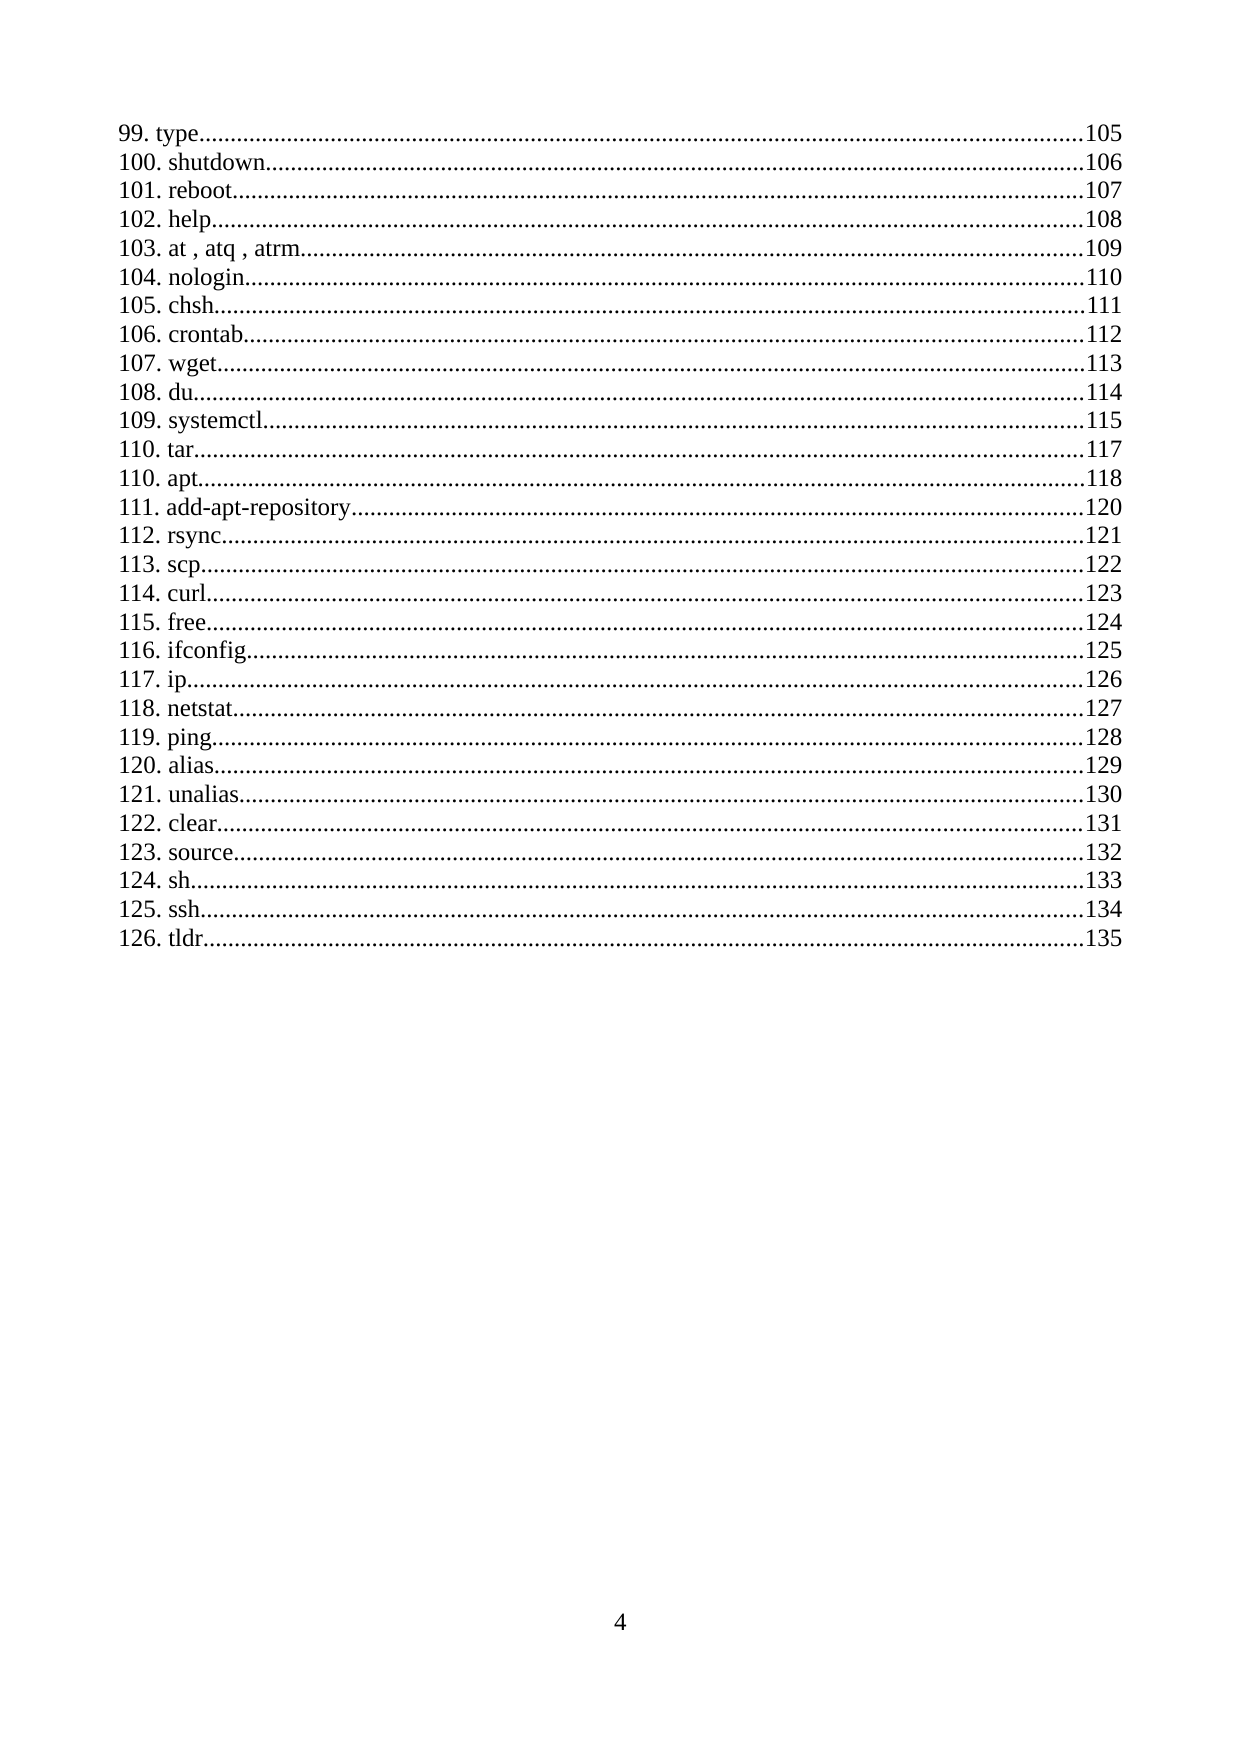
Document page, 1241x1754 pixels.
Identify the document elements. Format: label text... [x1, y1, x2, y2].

text 101. reboot 107 [118, 176, 1122, 204]
text 111. add-apt-repository 120 [118, 492, 1122, 521]
text 123. source 132 [118, 837, 1122, 866]
text 115. free 124 [118, 607, 1122, 636]
text 103. at , atq , atrm 109 [118, 233, 1122, 262]
text 113. scp 122 [118, 549, 1122, 578]
text 117. ip 126 [118, 664, 1122, 693]
text 114. curl 123 [118, 578, 1122, 607]
text 121. unalias 130 [118, 779, 1122, 808]
text 108. du 114 [118, 377, 1122, 406]
text 109. systemctl 115 [118, 406, 1122, 434]
text 100. shutdown 106 [118, 147, 1122, 176]
text 124. sh 133 [118, 866, 1122, 894]
text 110. apt 118 [118, 463, 1122, 492]
text 107. wget 113 [118, 348, 1122, 377]
text 126. tldr 135 [118, 923, 1122, 952]
text 106. crontab 112 [118, 319, 1122, 348]
text 119. ping 128 [118, 722, 1122, 751]
text 118. netstat 127 [118, 693, 1122, 722]
text 120. alias 129 [118, 751, 1122, 779]
text 102. help 108 [118, 204, 1122, 233]
text 112. rsync 121 [118, 521, 1122, 549]
text 110. tar 117 [118, 434, 1122, 463]
text 122. clear 131 [118, 808, 1122, 837]
text 105. chsh 111 [118, 291, 1122, 319]
text 125. ssh 134 [118, 894, 1122, 923]
text 104. nologin 110 [118, 262, 1122, 291]
text 99. type 105 [118, 118, 1122, 147]
text 116. ifconfig 125 [118, 636, 1122, 664]
